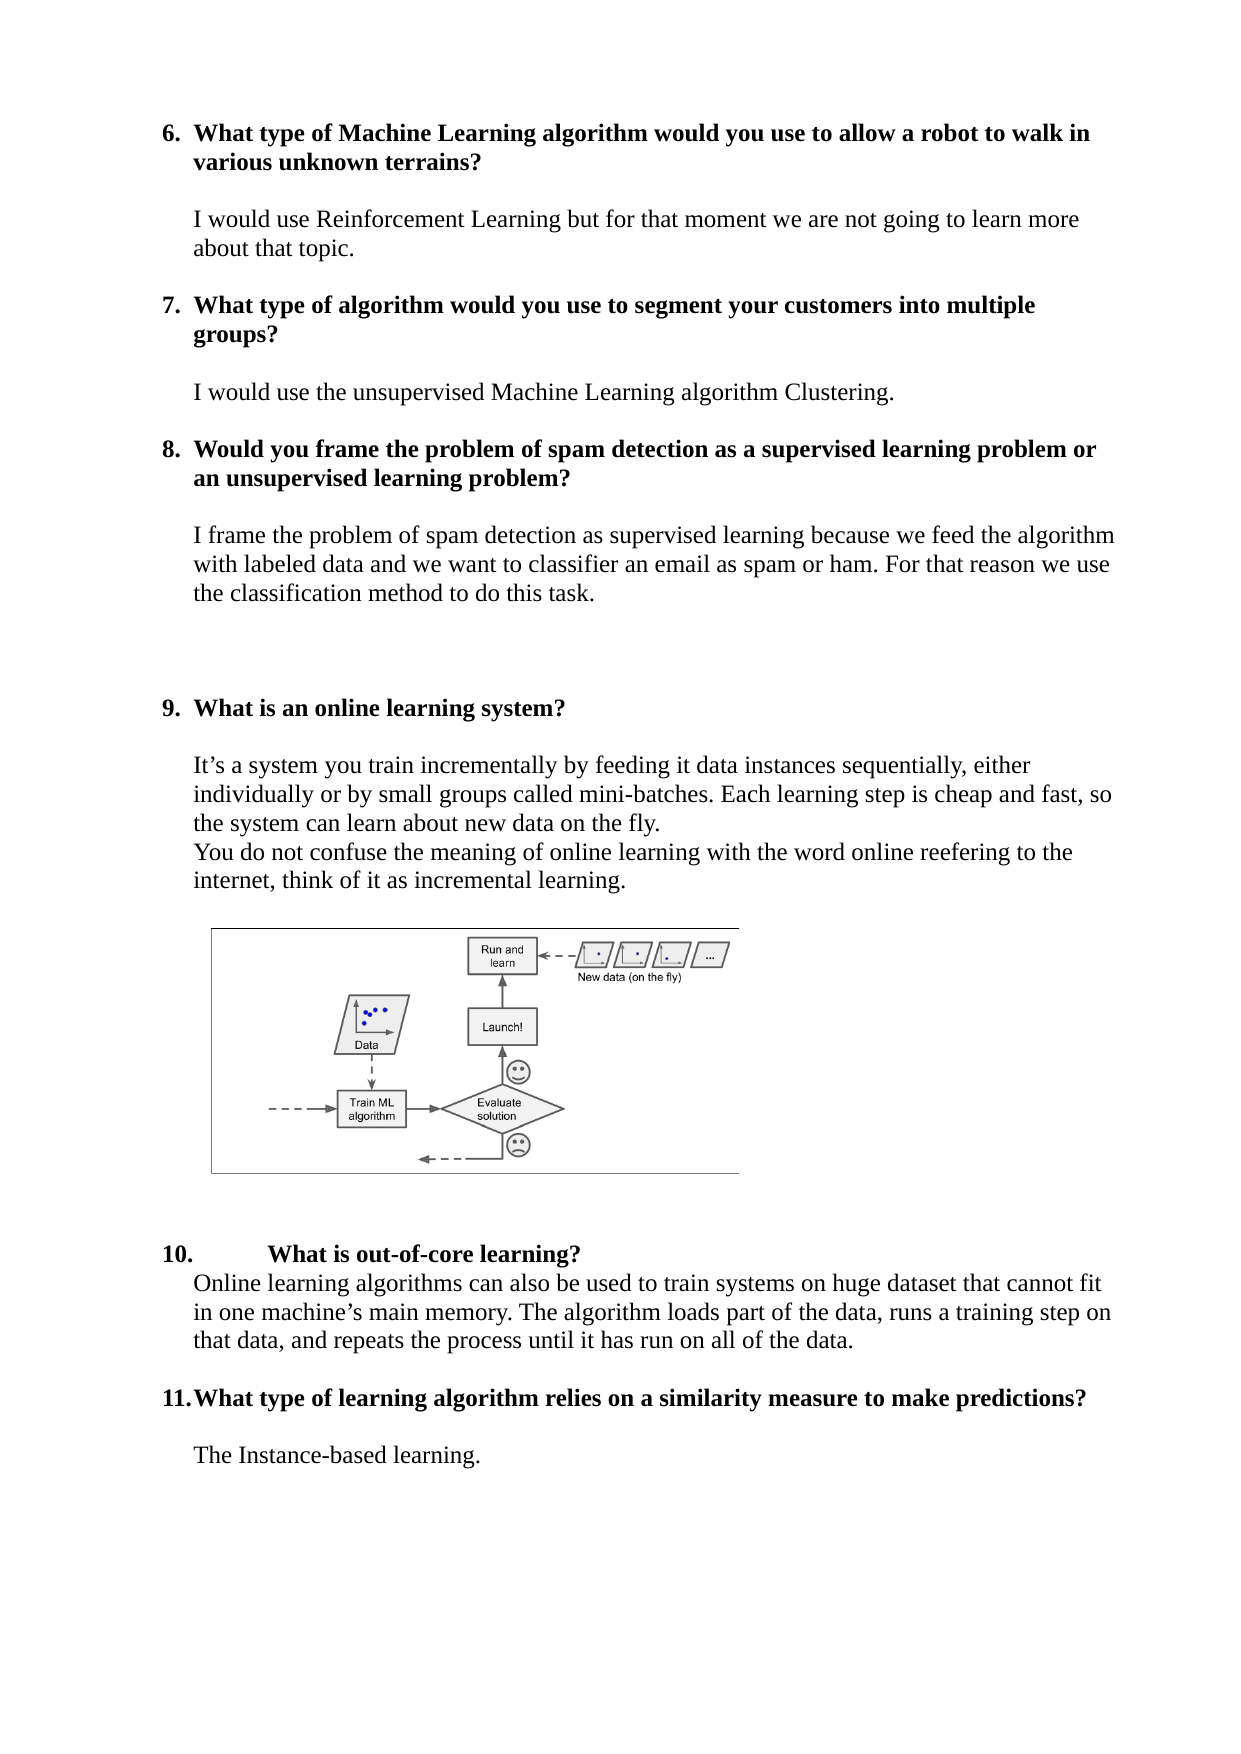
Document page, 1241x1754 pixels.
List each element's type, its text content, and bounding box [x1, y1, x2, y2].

list Would you frame the problem of spam detection as a supervised learning problem or an unsupervised learning problem? I frame the problem of spam detection as supervised learning because we feed the algorithm with labeled data and we want to classifier an email as spam or ham. For that reason we use the classification method to do this task. [156, 434, 1122, 693]
list What type of learning algorithm relies on a similarity measure to make predictions? The Instance-based learning. [156, 1383, 1122, 1584]
list What type of algorithm would you use to segment your customers into multiple groups? I would use the unsupervised Machine Learning algorithm Clustering. [156, 291, 1122, 434]
list What is an online learning system? It’s a system you train incrementally by feeding it data instances sequentially, either individually or by small groups called mini-batches. Each learning step is cheap and fast, so the system can learn about new data on the fly. You do not confuse the meaning of online learning with the word online reefering to the internet, think of it as incremental learning. [156, 693, 1122, 1239]
list What is out-of-core learning? Online learning algorithms can also be used to train systems on huge dataset that cannot fit in one machine’s main memory. The algorithm loads part of the data, runs a training step on that data, and repeats the process until it has run on all of the data. [156, 1239, 1122, 1383]
picture [209, 925, 740, 1176]
list What type of Machine Learning algorithm would you use to allow a robot to walk in various unknown terrains? I would use Reinforcement Learning but for that moment we are not going to learn more about that topic. [156, 118, 1122, 291]
